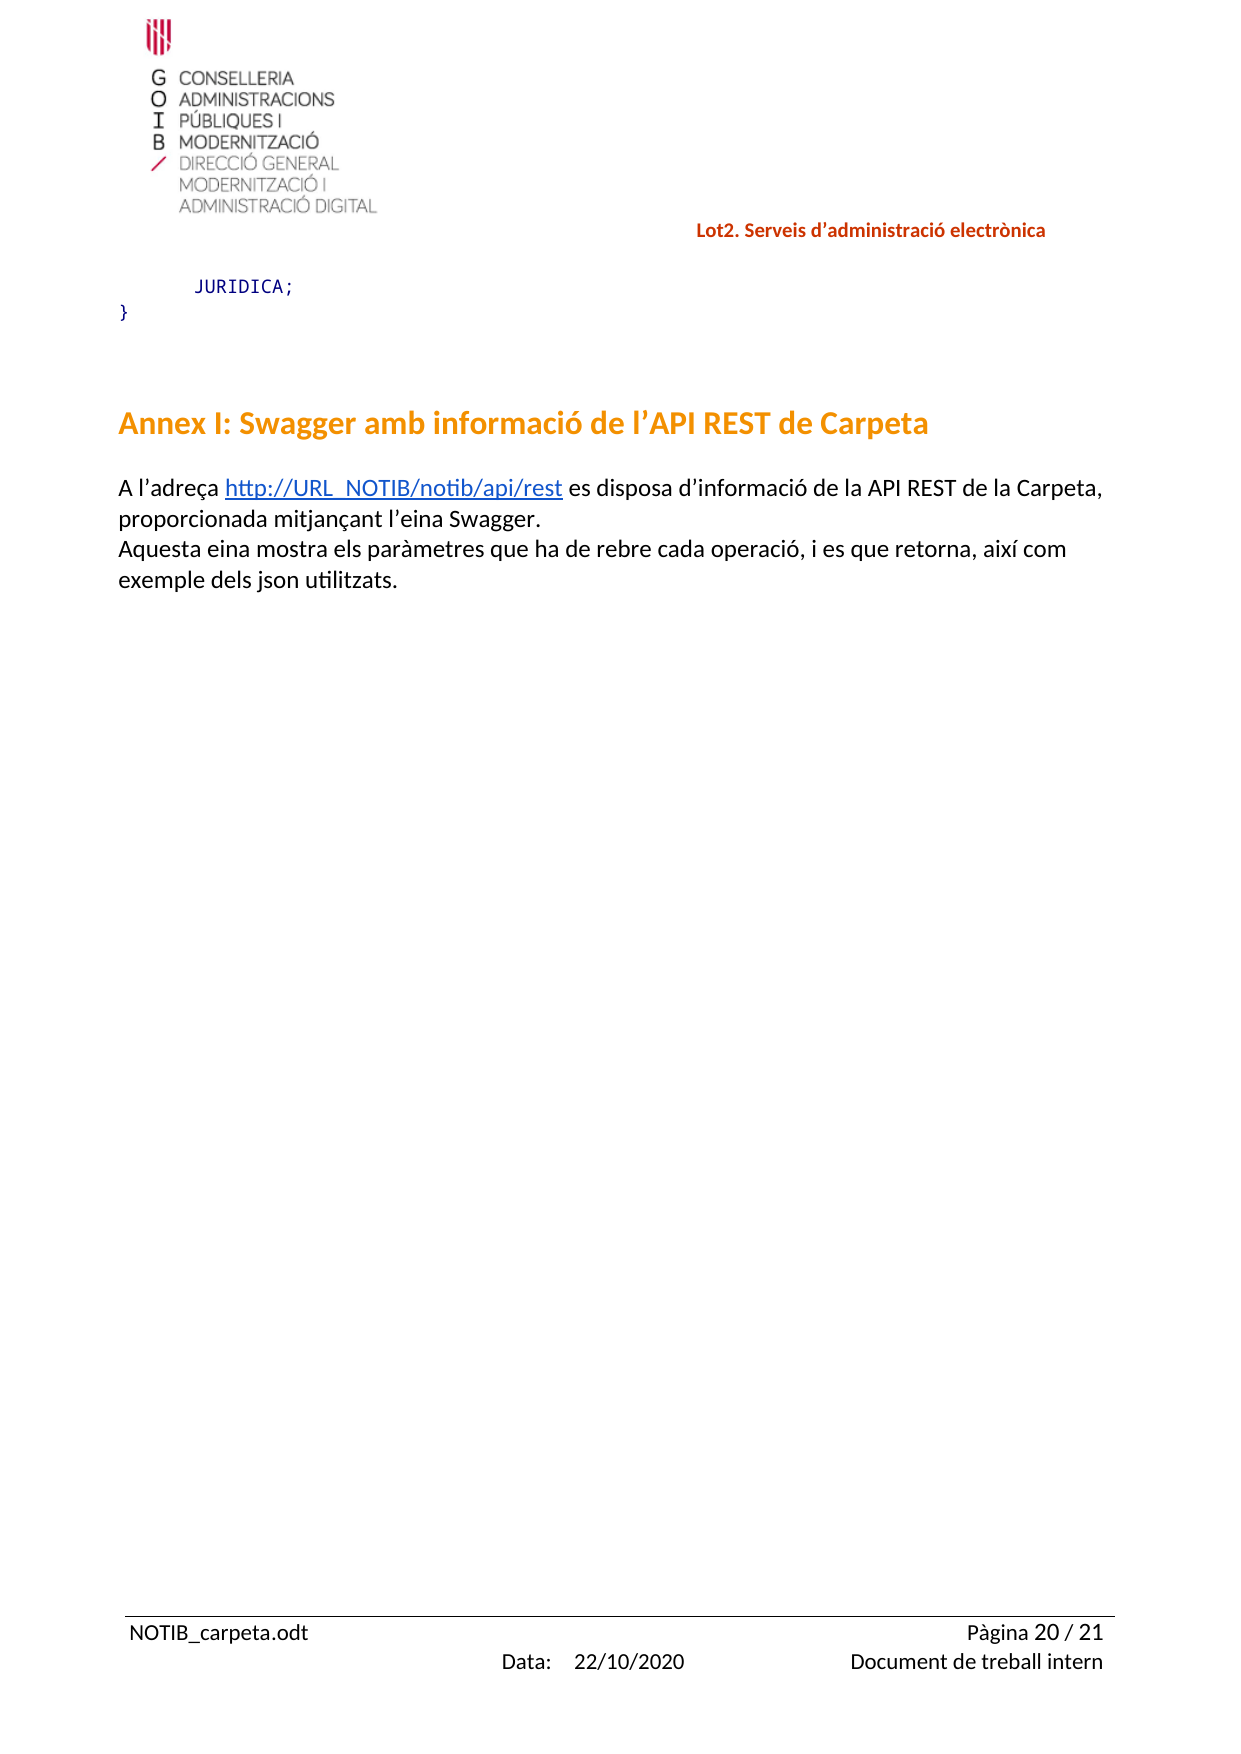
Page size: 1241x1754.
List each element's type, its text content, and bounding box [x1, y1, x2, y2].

subtitle Annex I: Swagger amb informació de l’API REST de Carpeta [118, 402, 1122, 443]
text Aquesta eina mostra els paràmetres que ha de rebre cada operació, i es que retorna, així com exemple dels json utilitzats. [118, 533, 1122, 594]
text } [118, 299, 1122, 324]
text JURIDICA; [118, 273, 1122, 299]
picture [118, 13, 400, 238]
text A l’adreça http://URL_NOTIB/notib/api/rest es disposa d’informació de la API REST de la Carpeta, proporcionada mitjançant l’eina Swagger. [118, 472, 1122, 533]
